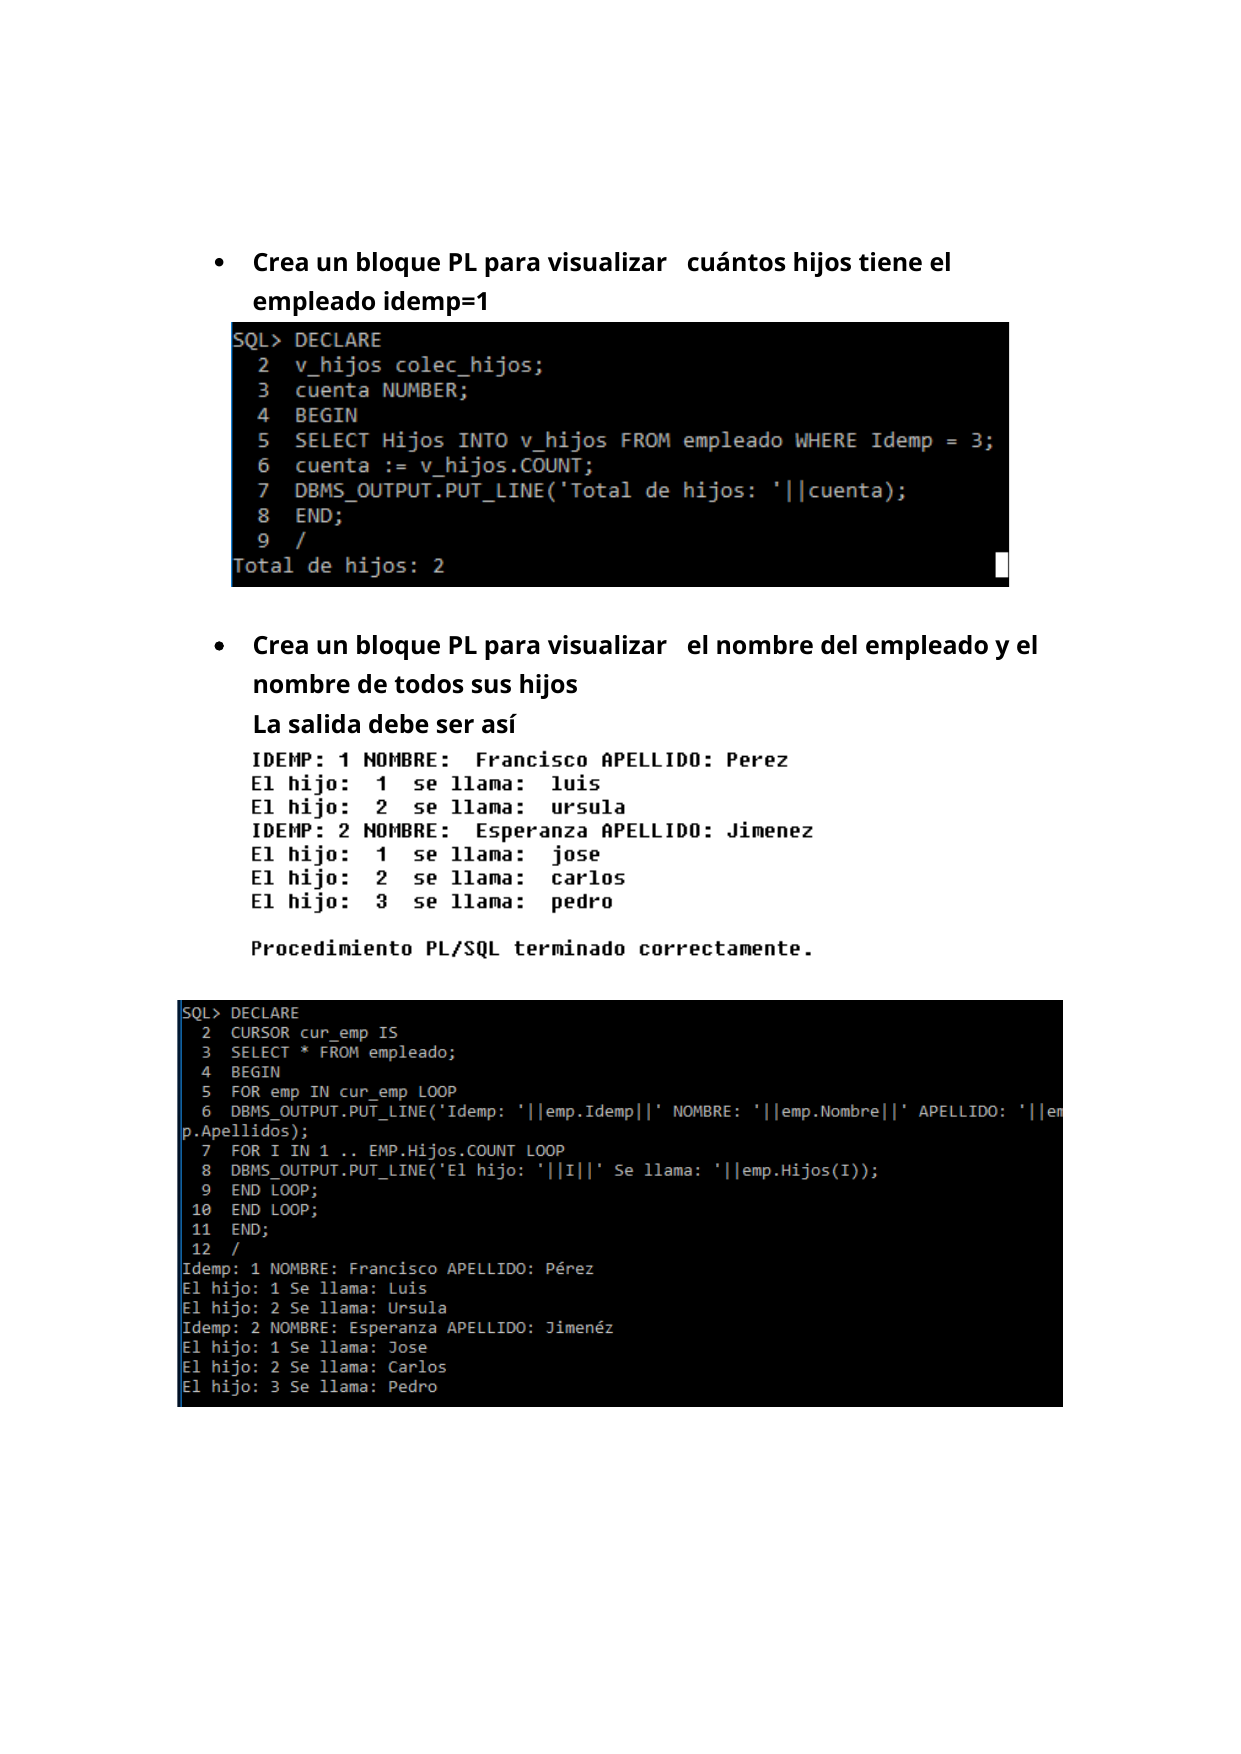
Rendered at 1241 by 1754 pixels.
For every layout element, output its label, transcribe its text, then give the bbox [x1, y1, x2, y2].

list La salida debe ser así [252, 706, 1063, 740]
picture [252, 745, 860, 976]
list Crea un bloque PL para visualizar el nombre del empleado y el nombre de todos sus hijos [215, 628, 1063, 701]
picture [177, 1000, 1063, 1407]
list Crea un bloque PL para visualizar cuántos hijos tiene el empleado idemp=1 [215, 244, 1063, 317]
picture [231, 322, 1010, 587]
